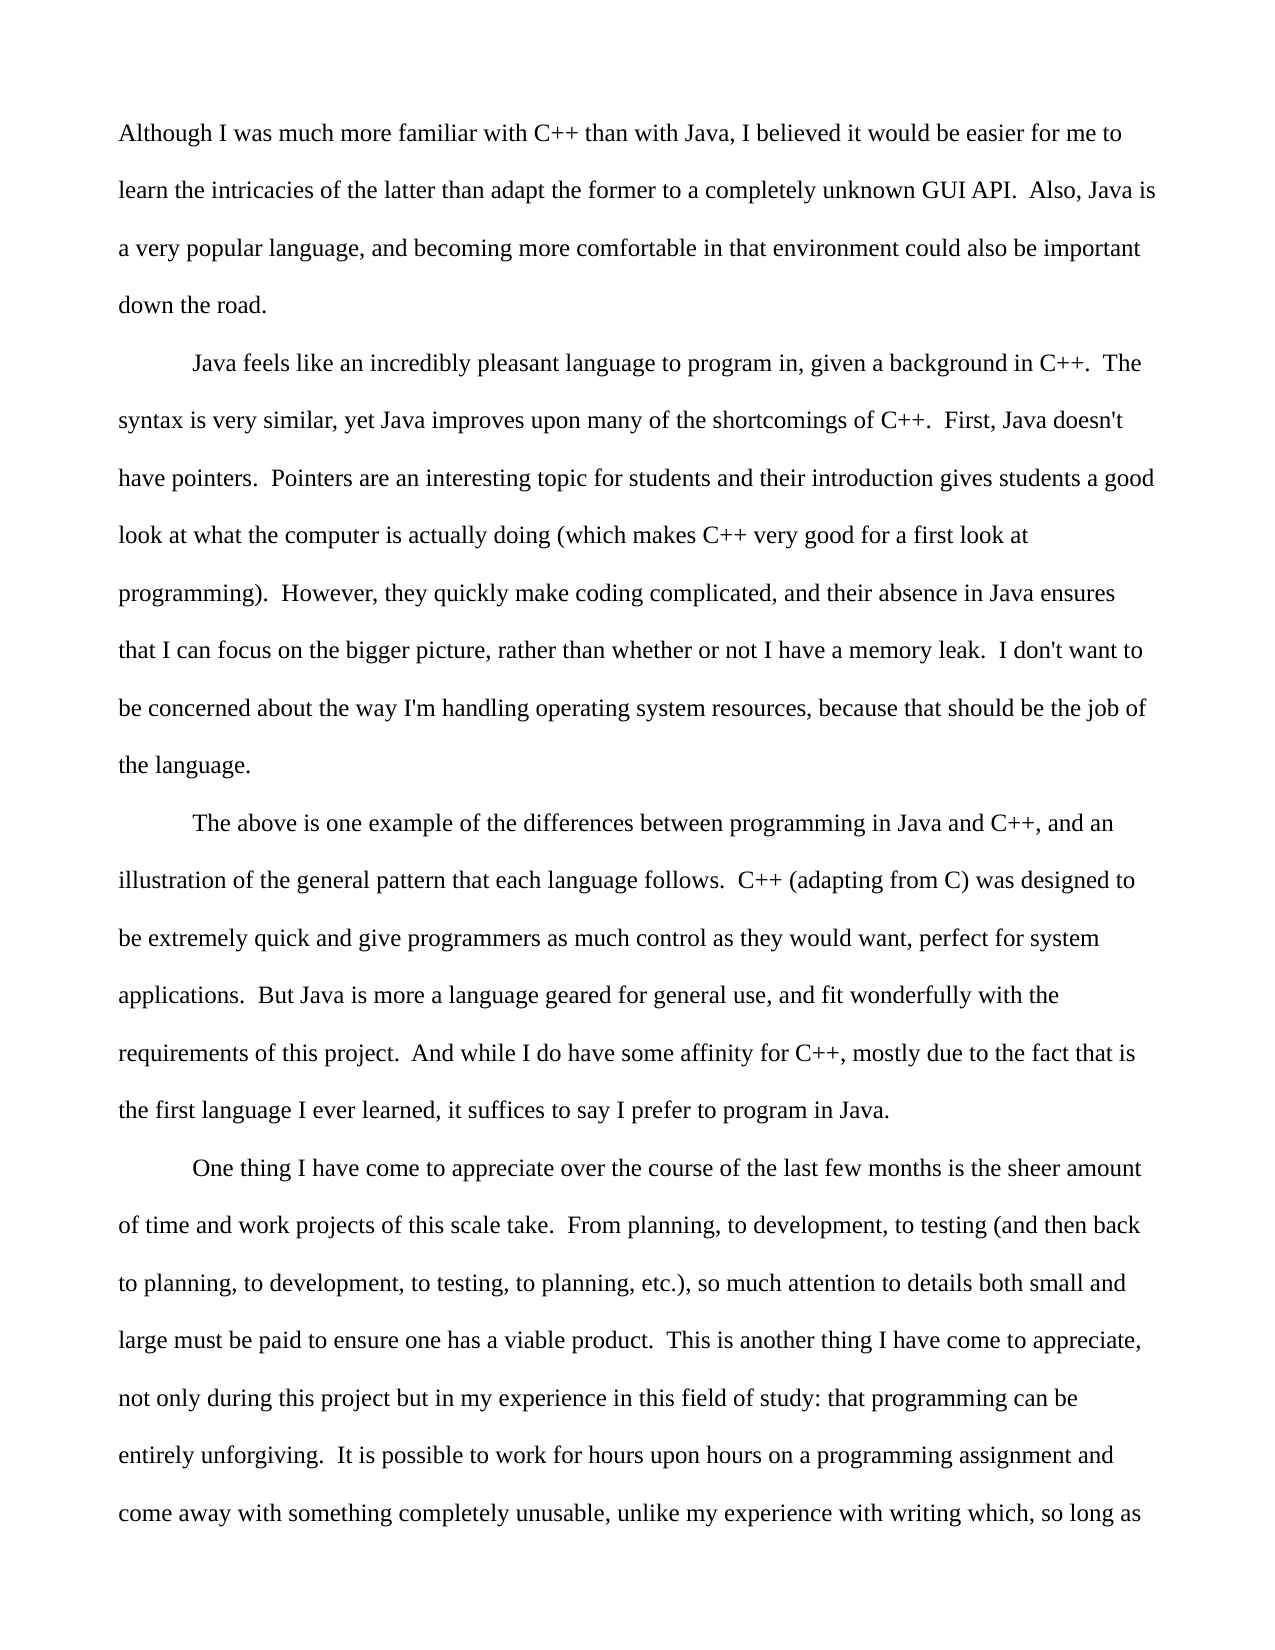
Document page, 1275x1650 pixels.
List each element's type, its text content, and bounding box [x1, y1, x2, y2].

text One thing I have come to appreciate over the course of the last few months is the sheer amount of time and work projects of this scale take. From planning, to development, to testing (and then back to planning, to development, to testing, to planning, etc.), so much attention to details both small and large must be paid to ensure one has a viable product. This is another thing I have come to appreciate, not only during this project but in my experience in this field of study: that programming can be entirely unforgiving. It is possible to work for hours upon hours on a programming assignment and come away with something completely unusable, unlike my experience with writing which, so long as [118, 1153, 1157, 1527]
text Although I was much more familiar with C++ than with Java, I believed it would be easier for me to learn the intricacies of the latter than adapt the former to a completely unknown GUI API. Also, Java is a very popular language, and becoming more comfortable in that environment could also be important down the road. [118, 118, 1157, 319]
text The above is one example of the differences between programming in Java and C++, and an illustration of the general pattern that each language follows. C++ (adapting from C) was designed to be extremely quick and give programmers as much control as they would want, perfect for system applications. But Java is more a language geared for general use, and fit wonderfully with the requirements of this project. And while I do have some affinity for C++, mostly due to the fact that is the first language I ever learned, it suffices to say I prefer to program in Java. [118, 808, 1157, 1124]
text Java feels like an incredibly pleasant language to program in, given a background in C++. The syntax is very similar, yet Java improves upon many of the shortcomings of C++. First, Java doesn't have pointers. Pointers are an interesting topic for students and their introduction gives students a good look at what the computer is actually doing (which makes C++ very good for a first look at programming). However, they quickly make coding complicated, and their absence in Java ensures that I can focus on the bigger picture, rather than whether or not I have a memory leak. I don't want to be concerned about the way I'm handling operating system resources, because that should be the job of the language. [118, 348, 1157, 779]
